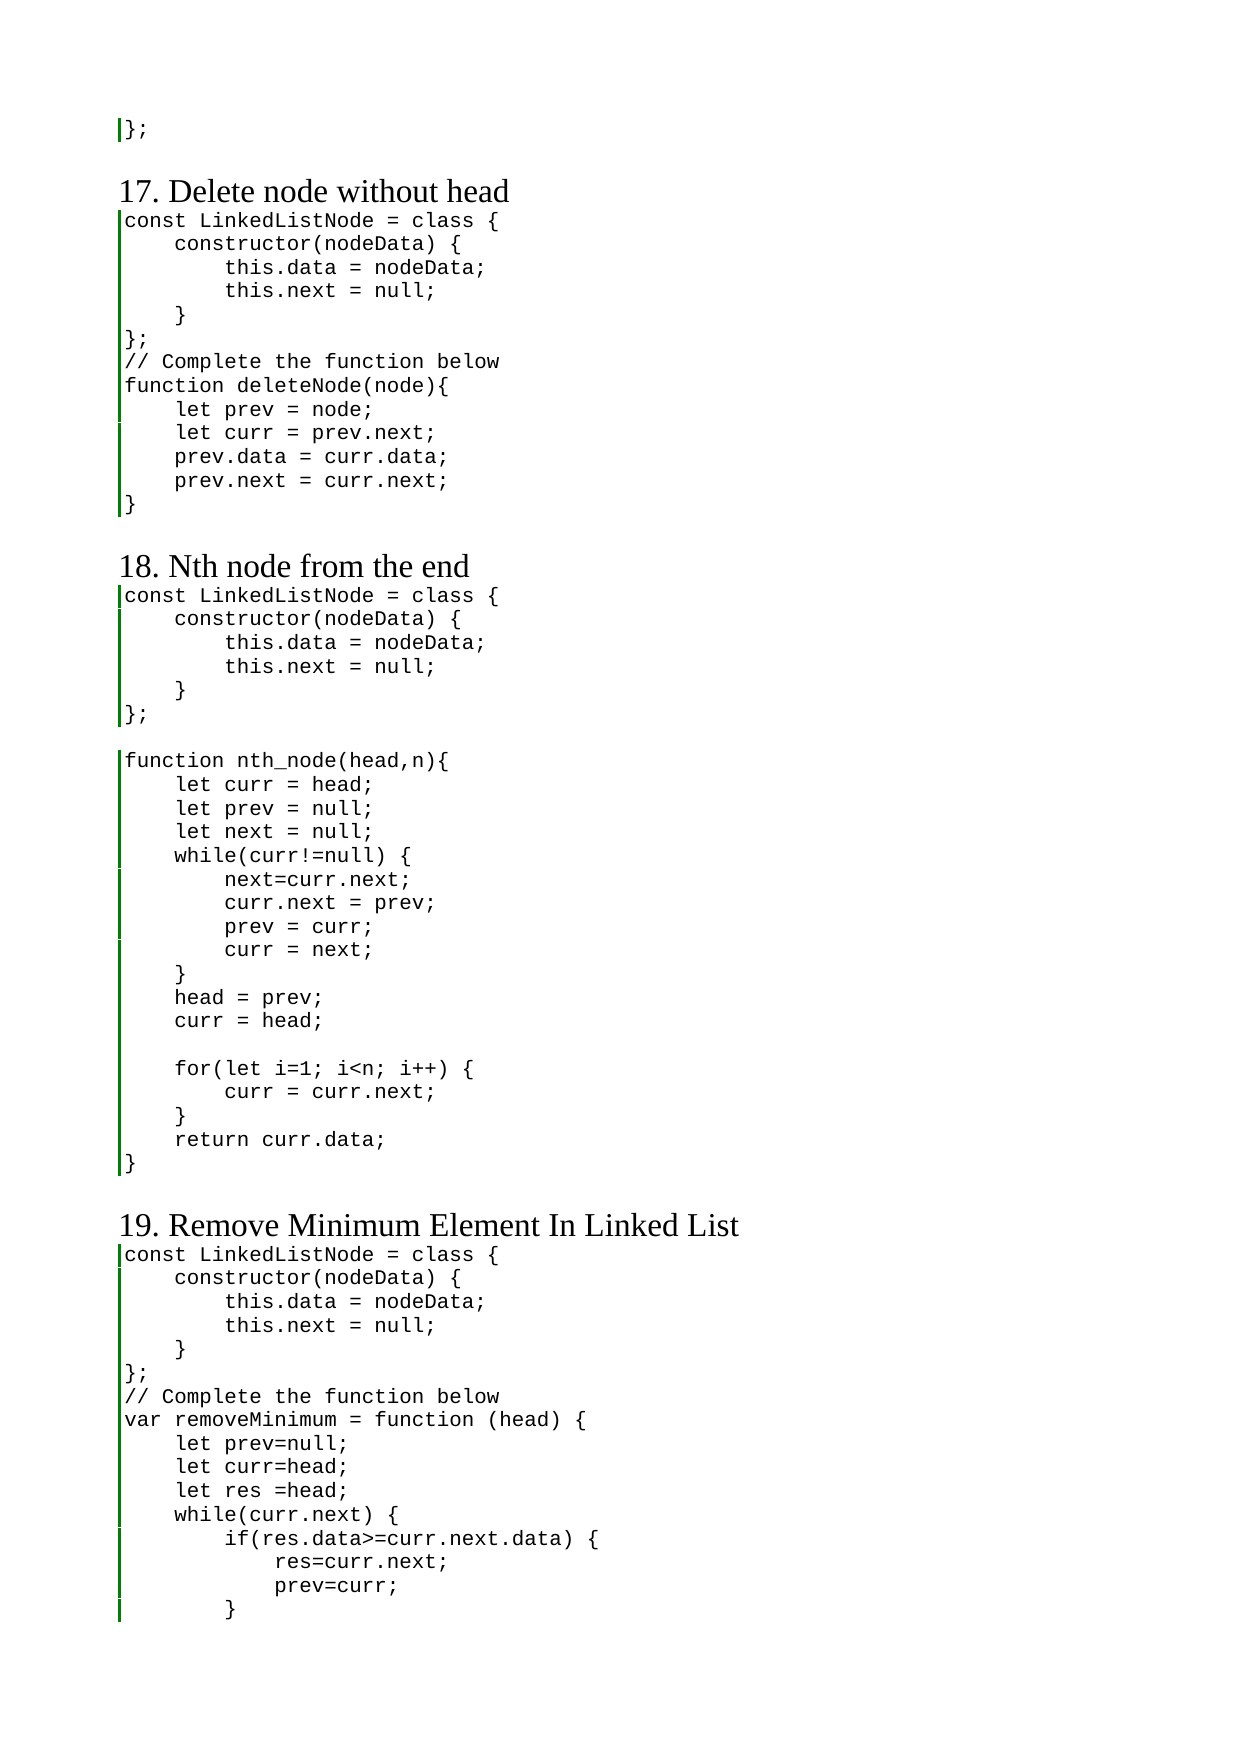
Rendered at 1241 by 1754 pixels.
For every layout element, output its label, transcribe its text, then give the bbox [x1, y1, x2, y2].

text this.next = null; [121, 656, 1122, 679]
text constructor(nodeData) { [119, 608, 1122, 632]
text prev=curr; [121, 1575, 1122, 1598]
text function deleteNode(node){ [121, 375, 1122, 399]
text } [119, 1598, 1122, 1622]
text constructor(nodeData) { [121, 233, 1122, 257]
text } [121, 679, 1122, 703]
text } [121, 1105, 1122, 1129]
text let res =head; [121, 1480, 1122, 1504]
text prev.data = curr.data; [121, 446, 1122, 470]
text // Complete the function below [121, 351, 1122, 375]
text curr.next = prev; [121, 892, 1122, 916]
text if(res.data>=curr.next.data) { [119, 1527, 1122, 1551]
text } [121, 1338, 1122, 1362]
text let prev = null; [121, 798, 1122, 821]
text return curr.data; [121, 1129, 1122, 1152]
text 17. Delete node without head [118, 171, 1122, 209]
text const LinkedListNode = class { [118, 209, 1122, 233]
text } [121, 304, 1122, 328]
text res=curr.next; [121, 1551, 1122, 1575]
text let curr = prev.next; [119, 422, 1122, 446]
text let curr=head; [121, 1457, 1122, 1480]
text curr = next; [119, 939, 1122, 963]
text curr = head; [121, 1010, 1122, 1034]
text curr = curr.next; [121, 1081, 1122, 1105]
text while(curr.next) { [121, 1504, 1122, 1527]
text 19. Remove Minimum Element In Linked List [118, 1205, 1122, 1244]
text prev.next = curr.next; [121, 470, 1122, 493]
text }; [121, 1362, 1122, 1386]
text } [121, 963, 1122, 987]
text this.data = nodeData; [121, 632, 1122, 656]
text next=curr.next; [119, 868, 1122, 892]
text head = prev; [121, 987, 1122, 1010]
text constructor(nodeData) { [119, 1267, 1122, 1291]
text let prev=null; [121, 1433, 1122, 1457]
text let next = null; [121, 821, 1122, 845]
text }; [121, 118, 1122, 142]
text } [121, 493, 1122, 517]
text }; [121, 328, 1122, 351]
text this.data = nodeData; [121, 257, 1122, 281]
text // Complete the function below [121, 1386, 1122, 1409]
text const LinkedListNode = class { [121, 585, 1122, 608]
text } [121, 1152, 1122, 1176]
text let curr = head; [121, 774, 1122, 798]
text this.next = null; [121, 1315, 1122, 1338]
text prev = curr; [121, 916, 1122, 939]
text while(curr!=null) { [121, 845, 1122, 868]
text var removeMinimum = function (head) { [121, 1409, 1122, 1433]
text 18. Nth node from the end [118, 546, 1122, 585]
text this.data = nodeData; [121, 1291, 1122, 1315]
text }; [121, 703, 1122, 727]
text let prev = node; [121, 399, 1122, 422]
text for(let i=1; i<n; i++) { [121, 1058, 1122, 1081]
text function nth_node(head,n){ [121, 750, 1122, 774]
text const LinkedListNode = class { [121, 1244, 1122, 1267]
text this.next = null; [121, 281, 1122, 304]
